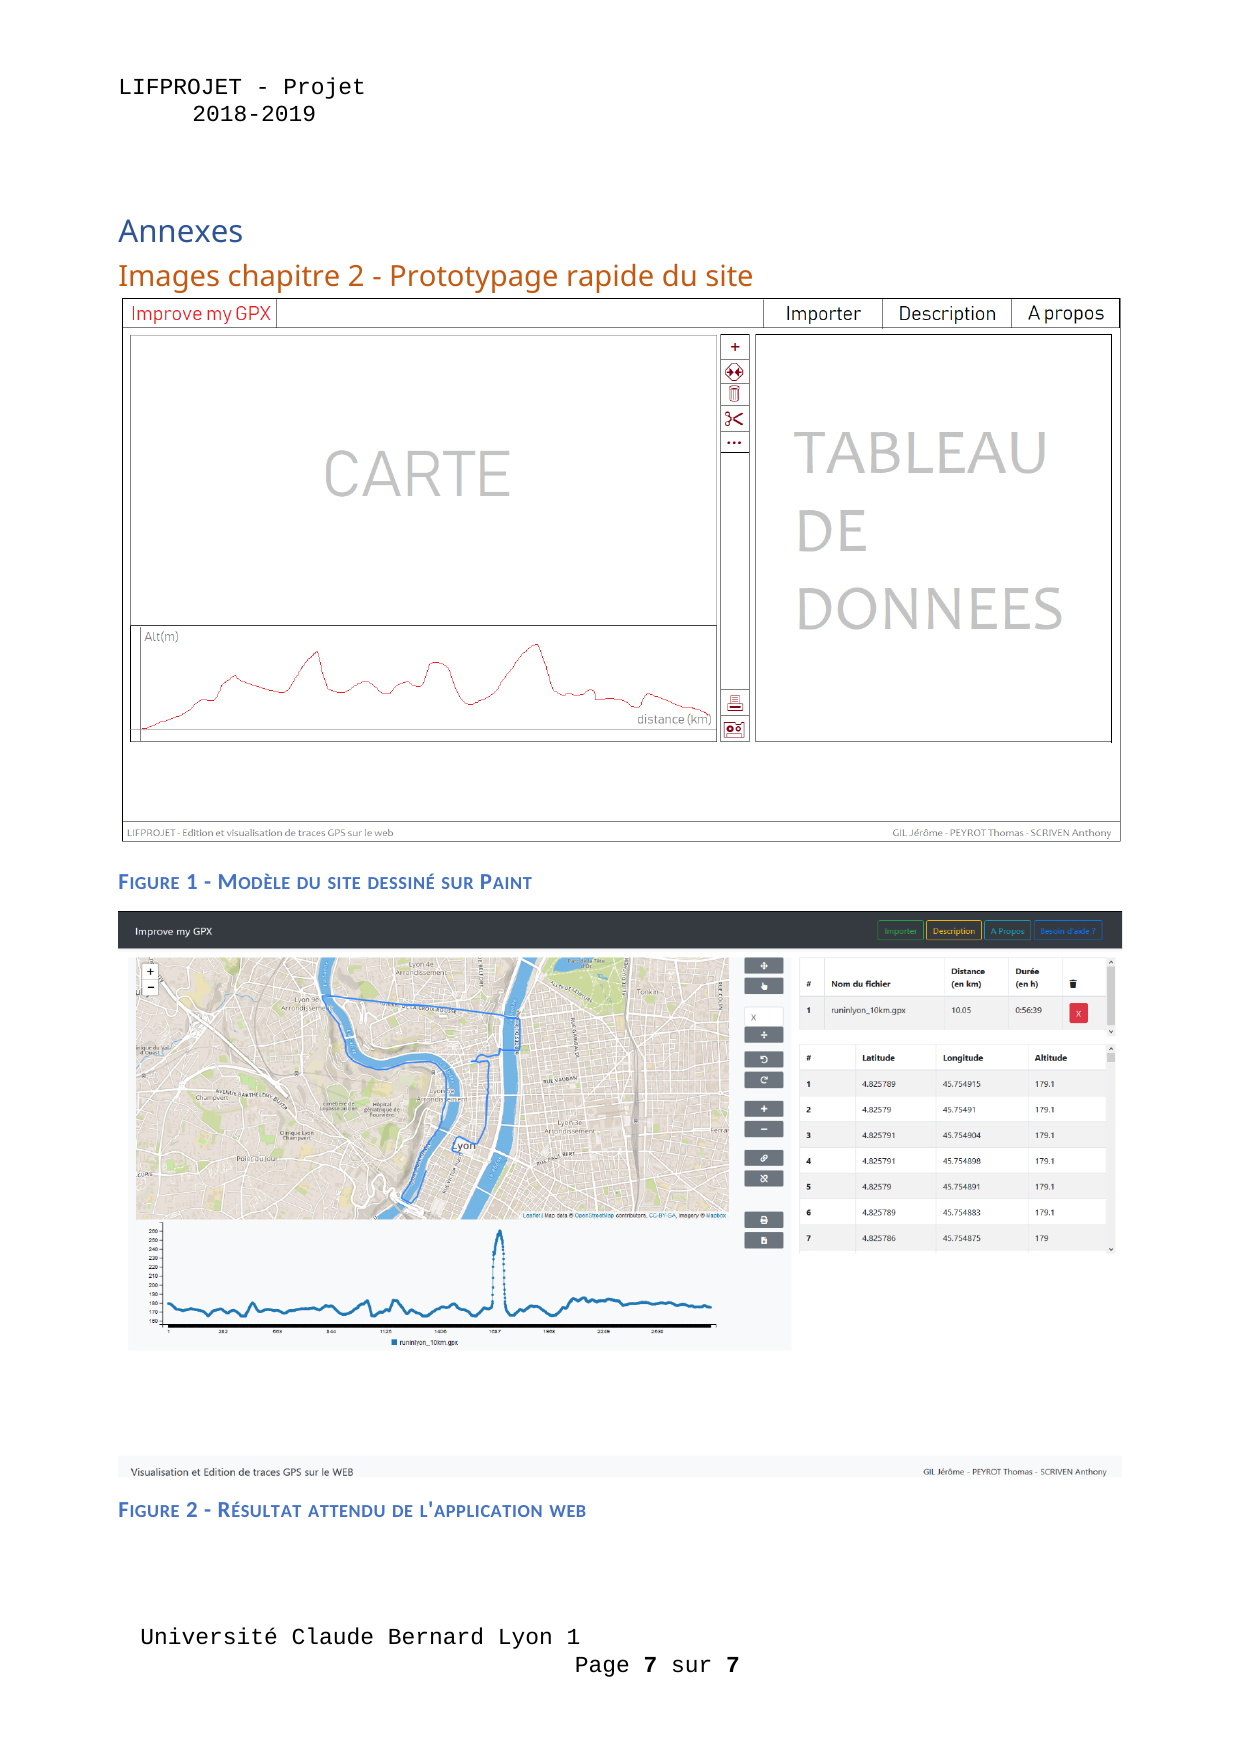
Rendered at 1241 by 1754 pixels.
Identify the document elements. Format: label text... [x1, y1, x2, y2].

subtitle Images chapitre 2 - Prototypage rapide du site [118, 255, 1122, 295]
text Figure 2 - Résultat attendu de l'application web [118, 1495, 1122, 1523]
text Figure 1 - Modèle du site dessiné sur Paint [118, 867, 1122, 895]
subtitle Annexes [118, 208, 1122, 251]
